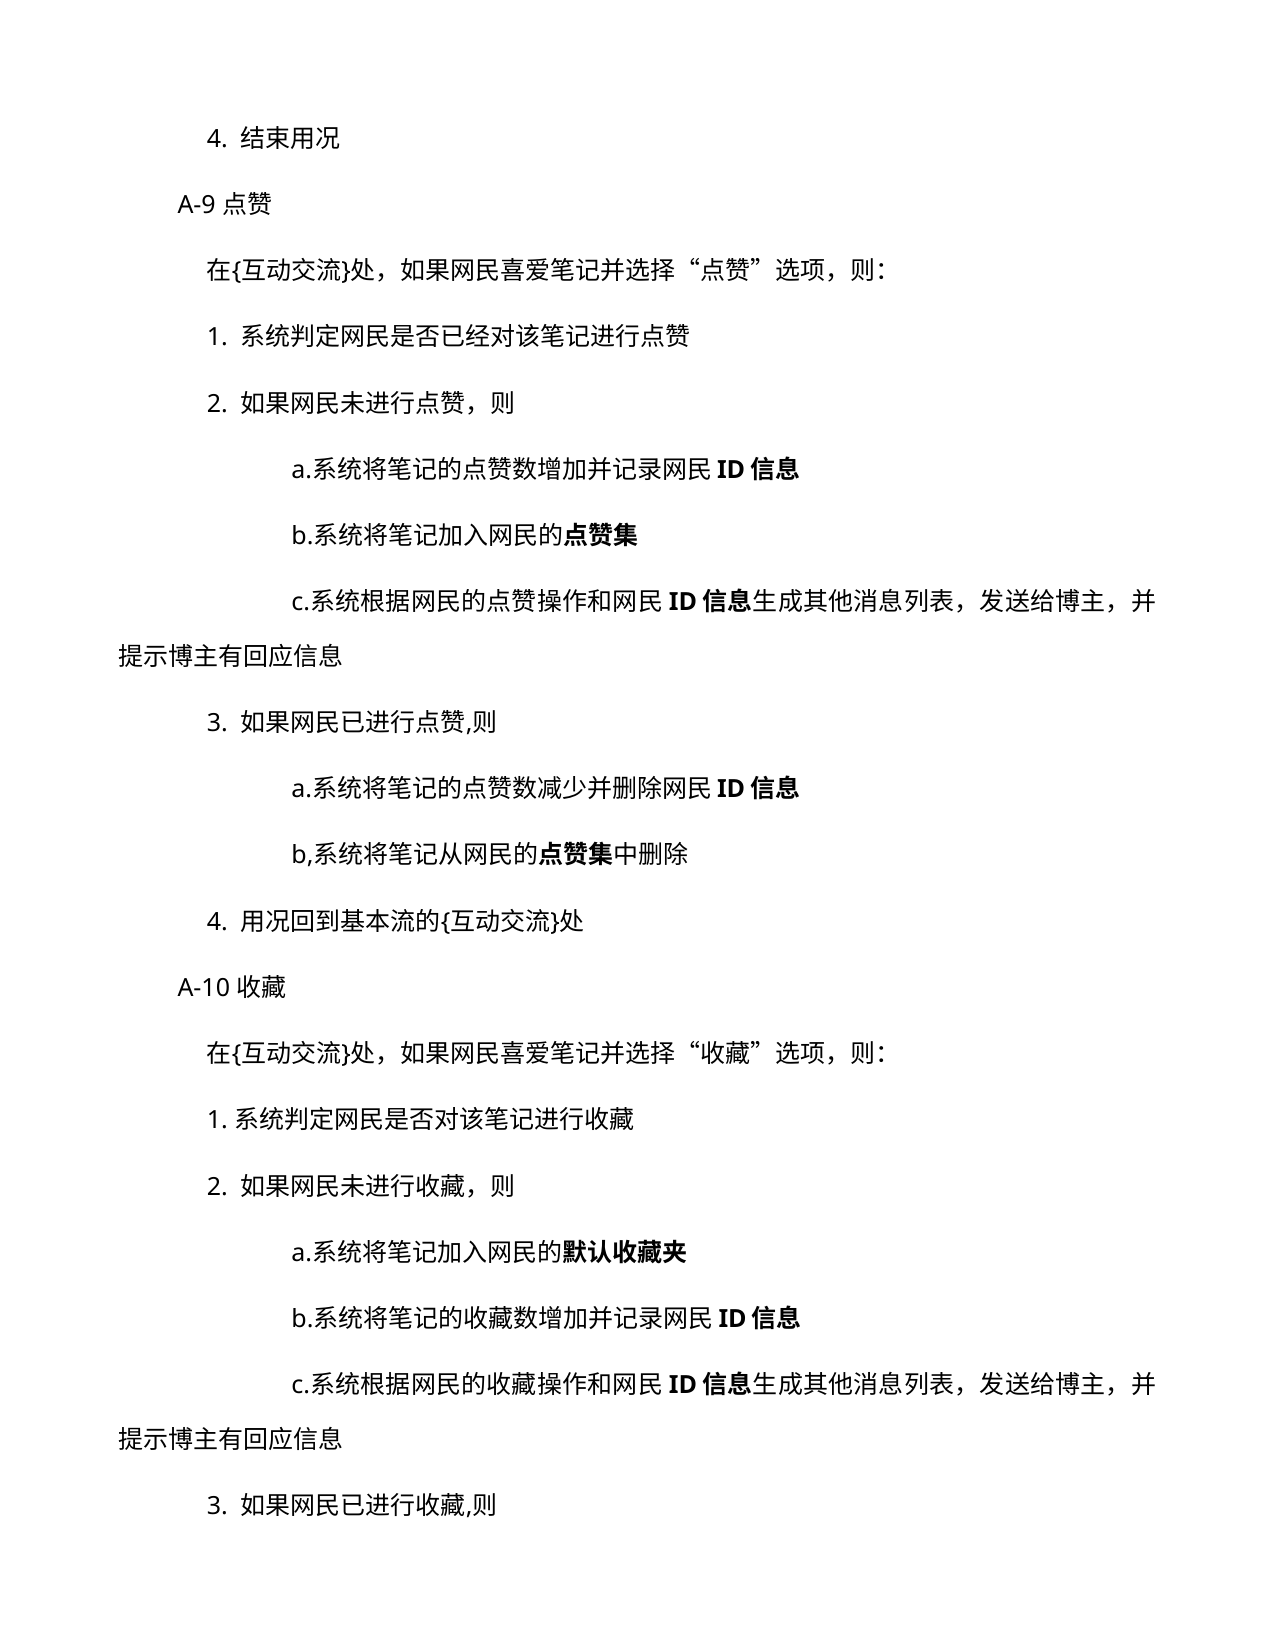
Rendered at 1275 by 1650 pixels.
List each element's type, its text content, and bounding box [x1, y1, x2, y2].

text a.系统将笔记的点赞数增加并记录网民ID信息 [118, 449, 1157, 486]
text b,系统将笔记从网民的点赞集中删除 [118, 835, 1157, 871]
text b.系统将笔记的收藏数增加并记录网民ID信息 [118, 1299, 1157, 1335]
text a.系统将笔记加入网民的默认收藏夹 [118, 1232, 1157, 1269]
text 在{互动交流}处，如果网民喜爱笔记并选择“点赞”选项，则： [118, 251, 1157, 287]
text 4. 用况回到基本流的{互动交流}处 [118, 901, 1157, 937]
text A-10 收藏 [118, 967, 1157, 1004]
text c.系统根据网民的点赞操作和网民ID信息生成其他消息列表，发送给博主，并提示博主有回应信息 [118, 582, 1157, 672]
text 在{互动交流}处，如果网民喜爱笔记并选择“收藏”选项，则： [118, 1034, 1157, 1070]
text 3. 如果网民已进行收藏,则 [118, 1486, 1157, 1522]
text 2. 如果网民未进行点赞，则 [118, 383, 1157, 419]
text a.系统将笔记的点赞数减少并删除网民ID信息 [118, 769, 1157, 805]
text c.系统根据网民的收藏操作和网民ID信息生成其他消息列表，发送给博主，并提示博主有回应信息 [118, 1365, 1157, 1456]
text 1. 系统判定网民是否已经对该笔记进行点赞 [118, 317, 1157, 353]
text 4. 结束用况 [118, 118, 1157, 154]
text 3. 如果网民已进行点赞,则 [118, 702, 1157, 739]
text 1. 系统判定网民是否对该笔记进行收藏 [118, 1100, 1157, 1136]
text b.系统将笔记加入网民的点赞集 [118, 516, 1157, 552]
text A-9 点赞 [118, 184, 1157, 221]
text 2. 如果网民未进行收藏，则 [118, 1166, 1157, 1202]
